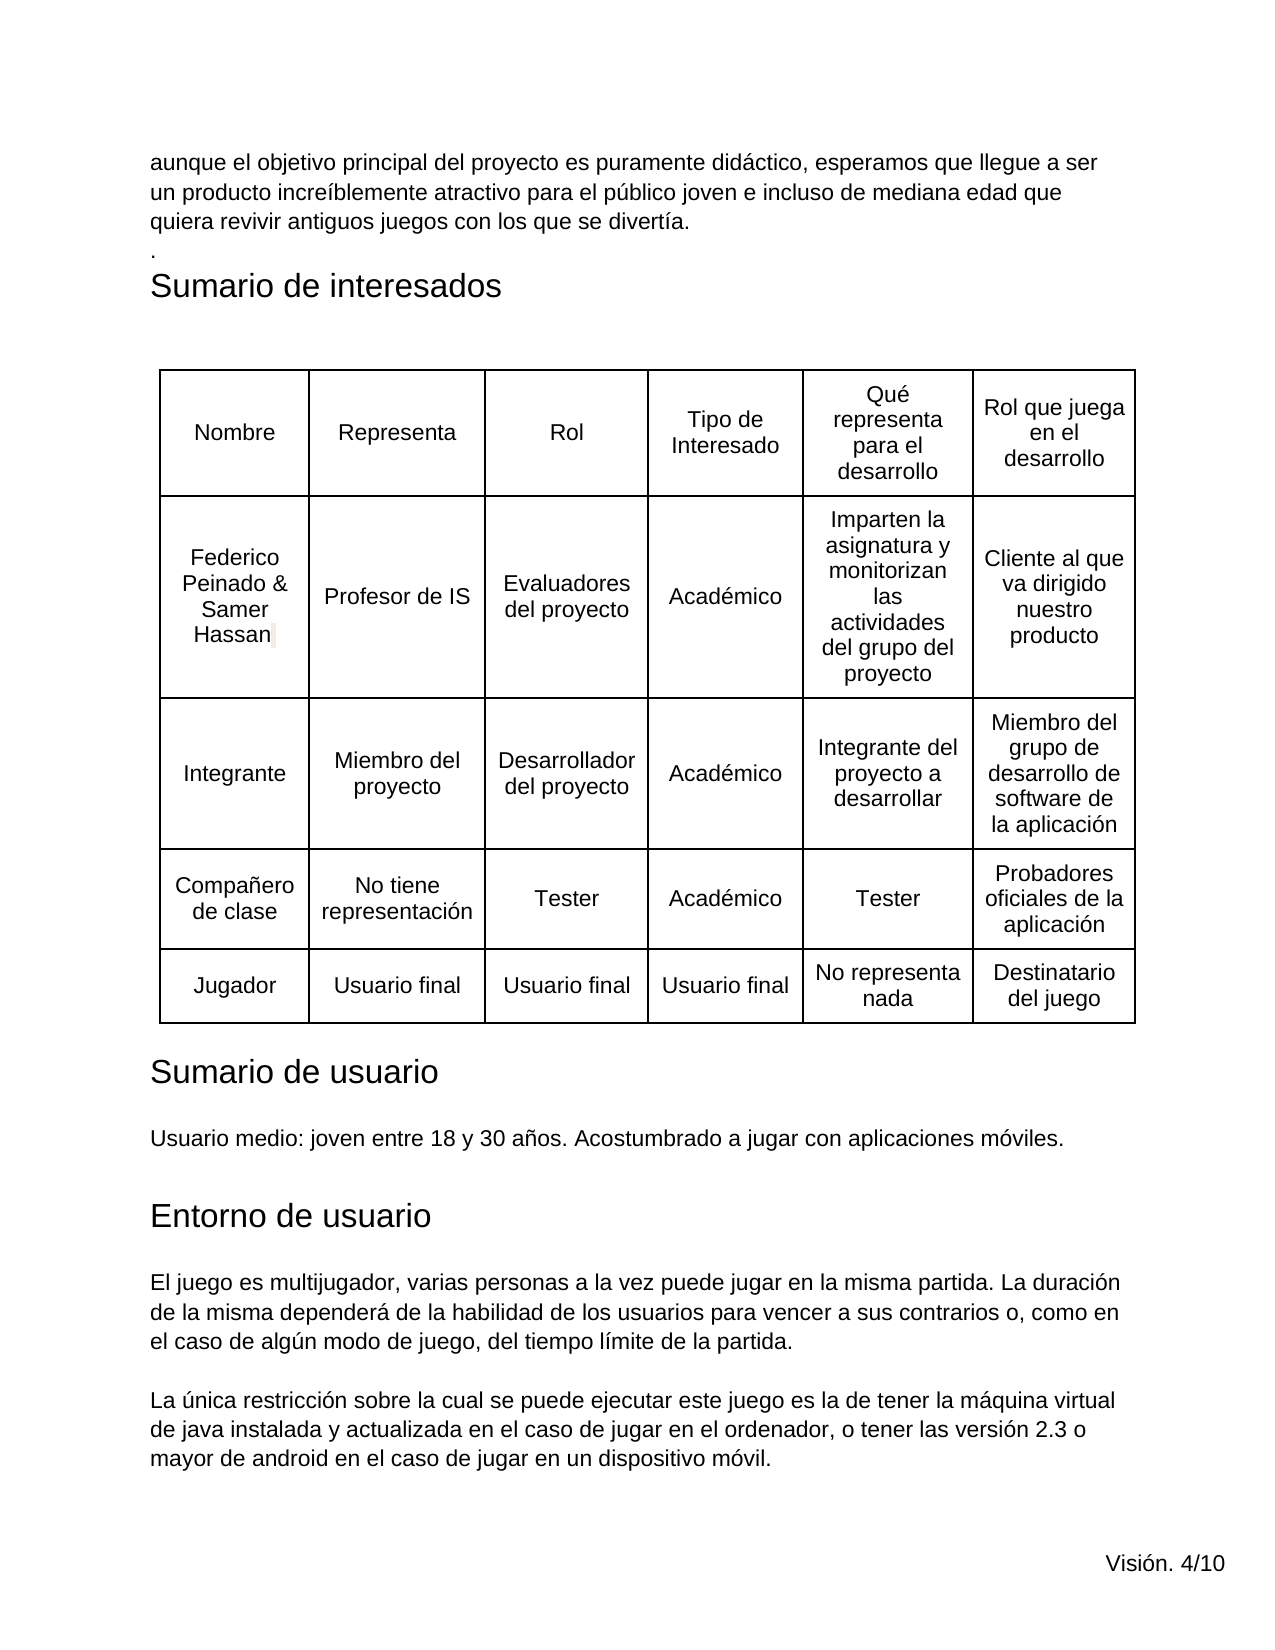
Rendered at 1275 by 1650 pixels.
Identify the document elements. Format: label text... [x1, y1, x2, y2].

table_cell Usuario final [649, 950, 802, 1022]
table_cell Tester [486, 850, 647, 948]
table_cell Integrante [161, 699, 308, 848]
table_cell No representa nada [804, 950, 972, 1022]
table_cell Evaluadores del proyecto [486, 497, 647, 697]
table_cell Probadores oficiales de la aplicación [974, 850, 1134, 948]
table_header Nombre [161, 371, 308, 494]
text La única restricción sobre la cual se puede ejecutar este juego es la de tener la máquina virtual de java instalada y actualizada en el caso de jugar en el ordenador, o tener las versión 2.3 o mayor de android en el caso de jugar en un dispositivo móvil. [150, 1387, 1125, 1472]
table_cell Federico Peinado & Samer Hassan [161, 497, 308, 697]
table_cell Tester [804, 850, 972, 948]
table_cell Cliente al que va dirigido nuestro producto [974, 497, 1134, 697]
table_cell Académico [649, 850, 802, 948]
text Usuario medio: joven entre 18 y 30 años. Acostumbrado a jugar con aplicaciones móviles. [150, 1125, 1125, 1151]
table_header Qué representa para el desarrollo [804, 371, 972, 494]
table_header Rol [486, 371, 647, 494]
text El juego es multijugador, varias personas a la vez puede jugar en la misma partida. La duración de la misma dependerá de la habilidad de los usuarios para vencer a sus contrarios o, como en el caso de algún modo de juego, del tiempo límite de la partida. [150, 1270, 1125, 1354]
text Entorno de usuario [150, 1198, 1125, 1235]
table_cell Desarrollador del proyecto [486, 699, 647, 848]
table_cell Usuario final [486, 950, 647, 1022]
table_cell Miembro del proyecto [310, 699, 484, 848]
table_cell Miembro del grupo de desarrollo de software de la aplicación [974, 699, 1134, 848]
table_header Representa [310, 371, 484, 494]
table_cell Integrante del proyecto a desarrollar [804, 699, 972, 848]
text . [150, 238, 1125, 264]
table_cell Académico [649, 497, 802, 697]
table_cell Imparten la asignatura y monitorizan las actividades del grupo del proyecto [804, 497, 972, 697]
table_cell Usuario final [310, 950, 484, 1022]
table_cell Destinatario del juego [974, 950, 1134, 1022]
text aunque el objetivo principal del proyecto es puramente didáctico, esperamos que llegue a ser un producto increíblemente atractivo para el público joven e incluso de mediana edad que quiera revivir antiguos juegos con los que se divertía. [150, 150, 1125, 234]
table_cell Académico [649, 699, 802, 848]
text Sumario de interesados [150, 267, 1125, 305]
table_cell Profesor de IS [310, 497, 484, 697]
table_header Tipo de Interesado [649, 371, 802, 494]
table_header Rol que juega en el desarrollo [974, 371, 1134, 494]
table_cell Jugador [161, 950, 308, 1022]
text Sumario de usuario [150, 1053, 1125, 1091]
table_cell No tiene representación [310, 850, 484, 948]
table_cell Compañero de clase [161, 850, 308, 948]
